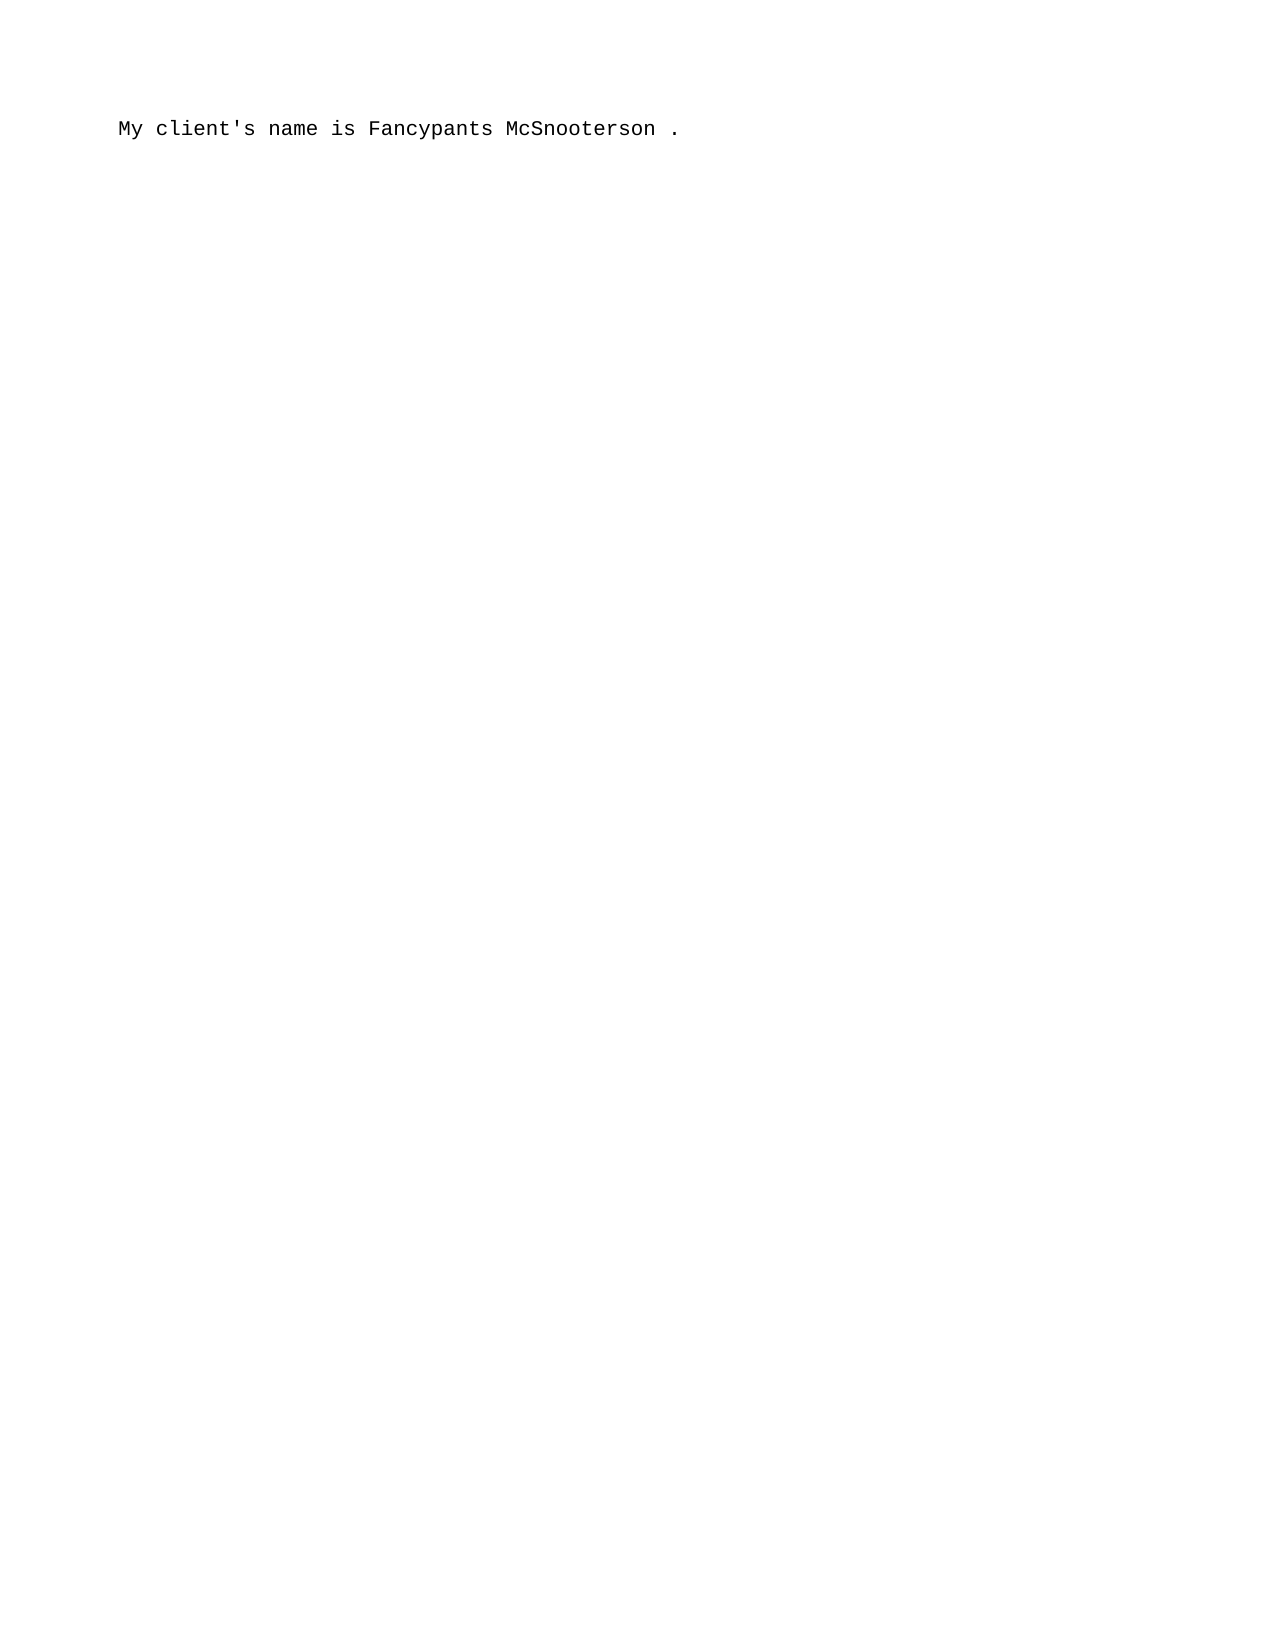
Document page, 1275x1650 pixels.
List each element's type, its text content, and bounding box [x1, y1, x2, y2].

text My client's name is Fancypants McSnooterson . [118, 118, 1157, 142]
